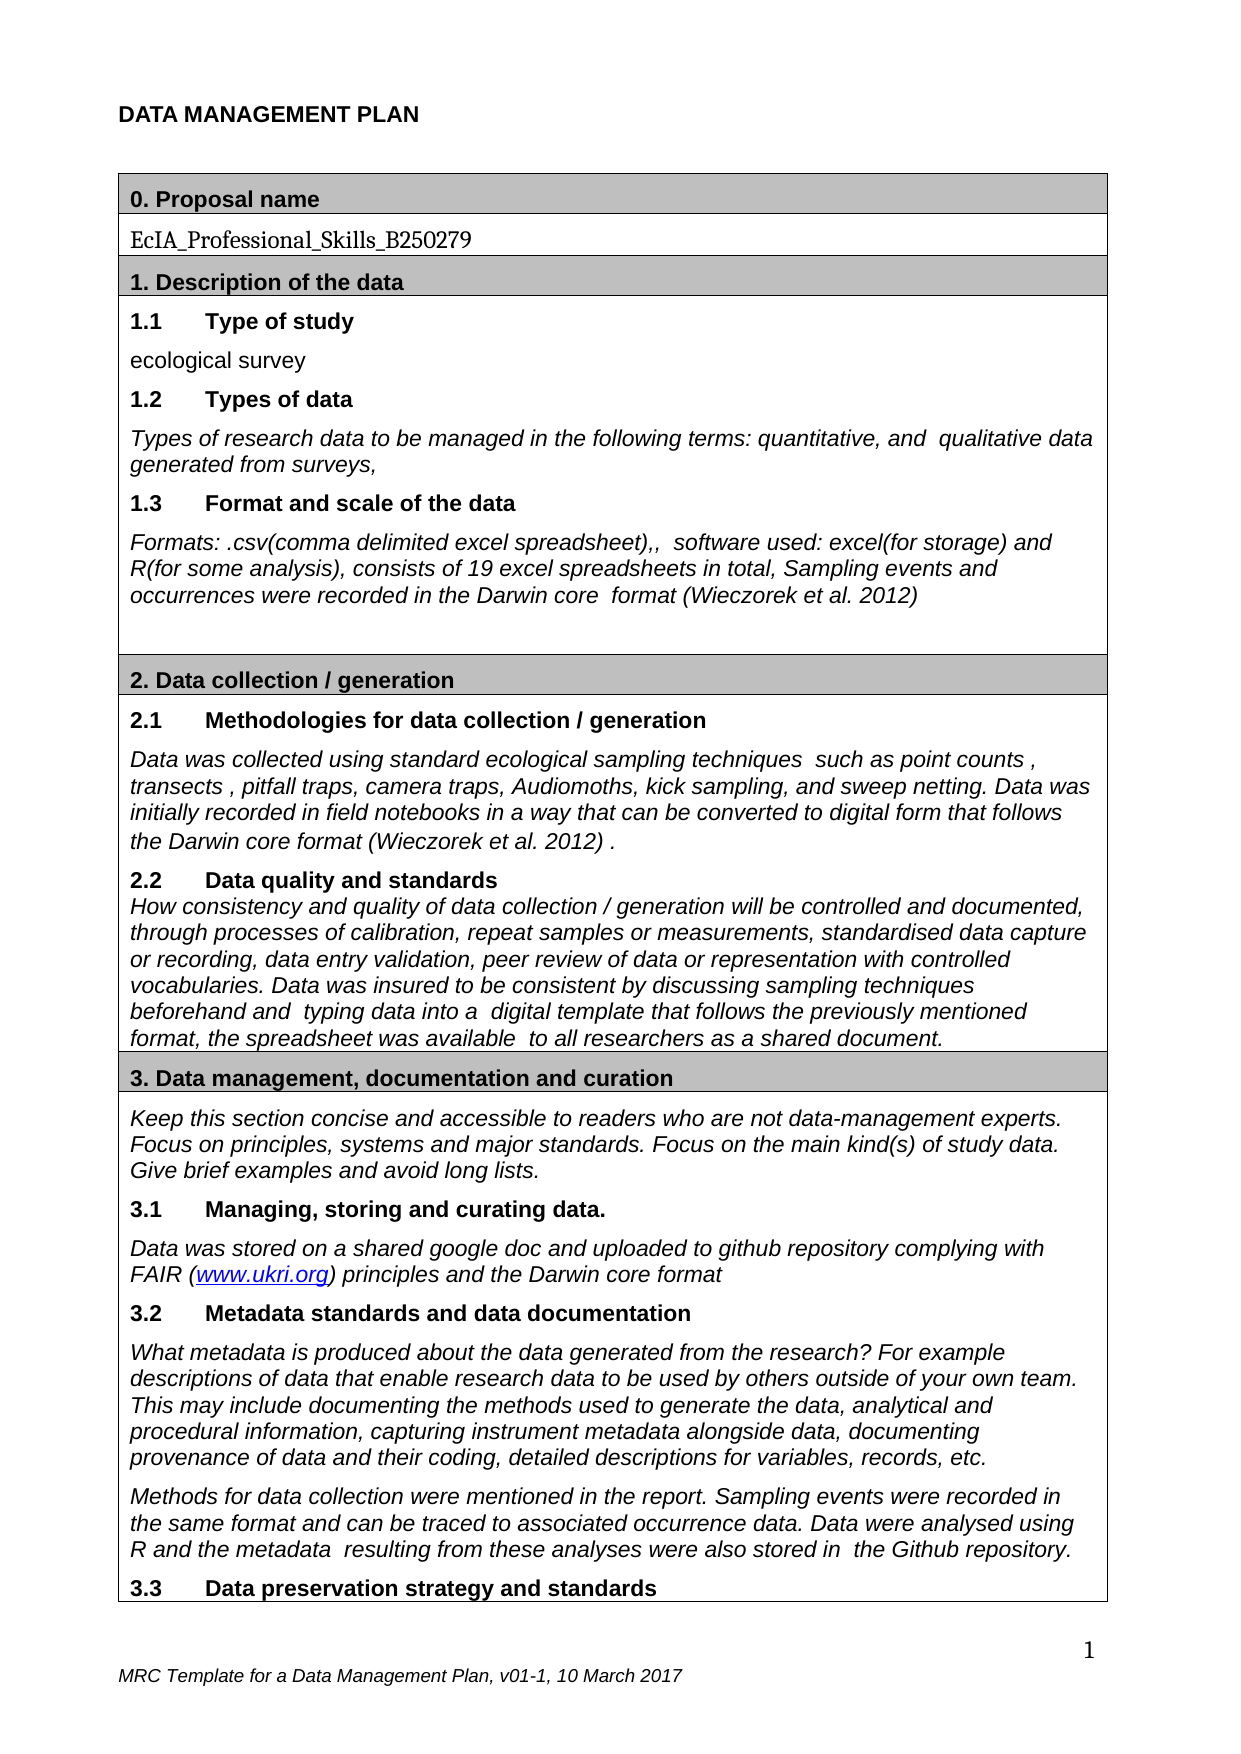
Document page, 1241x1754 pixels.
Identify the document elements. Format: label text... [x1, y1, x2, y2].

table_cell 3. Data management, documentation and curation [119, 1052, 1107, 1091]
table_cell 1. Description of the data [119, 256, 1107, 295]
subtitle DATA MANAGEMENT PLAN [118, 100, 1093, 128]
table_cell 2.1 Methodologies for data collection / generation Data was collected using standard ecological sampling techniques such as point counts , transects , pitfall traps, camera traps, Audiomoths, kick sampling, and sweep netting. Data was initially recorded in field notebooks in a way that can be converted to digital form that follows the Darwin core format (Wieczorek et al. 2012) . 2.2 Data quality and standards How consistency and quality of data collection / generation will be controlled and documented, through processes of calibration, repeat samples or measurements, standardised data capture or recording, data entry validation, peer review of data or representation with controlled vocabularies. Data was insured to be consistent by discussing sampling techniques beforehand and typing data into a digital template that follows the previously mentioned format, the spreadsheet was available to all researchers as a shared document. [119, 695, 1107, 1051]
table_cell Keep this section concise and accessible to readers who are not data-management experts. Focus on principles, systems and major standards. Focus on the main kind(s) of study data. Give brief examples and avoid long lists. 3.1 Managing, storing and curating data. Data was stored on a shared google doc and uploaded to github repository complying with FAIR (www.ukri.org) principles and the Darwin core format 3.2 Metadata standards and data documentation What metadata is produced about the data generated from the research? For example descriptions of data that enable research data to be used by others outside of your own team. This may include documenting the methods used to generate the data, analytical and procedural information, capturing instrument metadata alongside data, documenting provenance of data and their coding, detailed descriptions for variables, records, etc. Methods for data collection were mentioned in the report. Sampling events were recorded in the same format and can be traced to associated occurrence data. Data were analysed using R and the metadata resulting from these analyses were also stored in the Github repository. 3.3 Data preservation strategy and standards [119, 1092, 1107, 1601]
table_header 0. Proposal name [119, 174, 1107, 213]
table_cell EcIA_Professional_Skills_B250279 [119, 214, 1107, 255]
table_cell 2. Data collection / generation [119, 655, 1107, 694]
table_cell 1.1 Type of study ecological survey 1.2 Types of data Types of research data to be managed in the following terms: quantitative, and qualitative data generated from surveys, 1.3 Format and scale of the data Formats: .csv(comma delimited excel spreadsheet),, software used: excel(for storage) and R(for some analysis), consists of 19 excel spreadsheets in total, Sampling events and occurrences were recorded in the Darwin core format (Wieczorek et al. 2012) [119, 296, 1107, 654]
